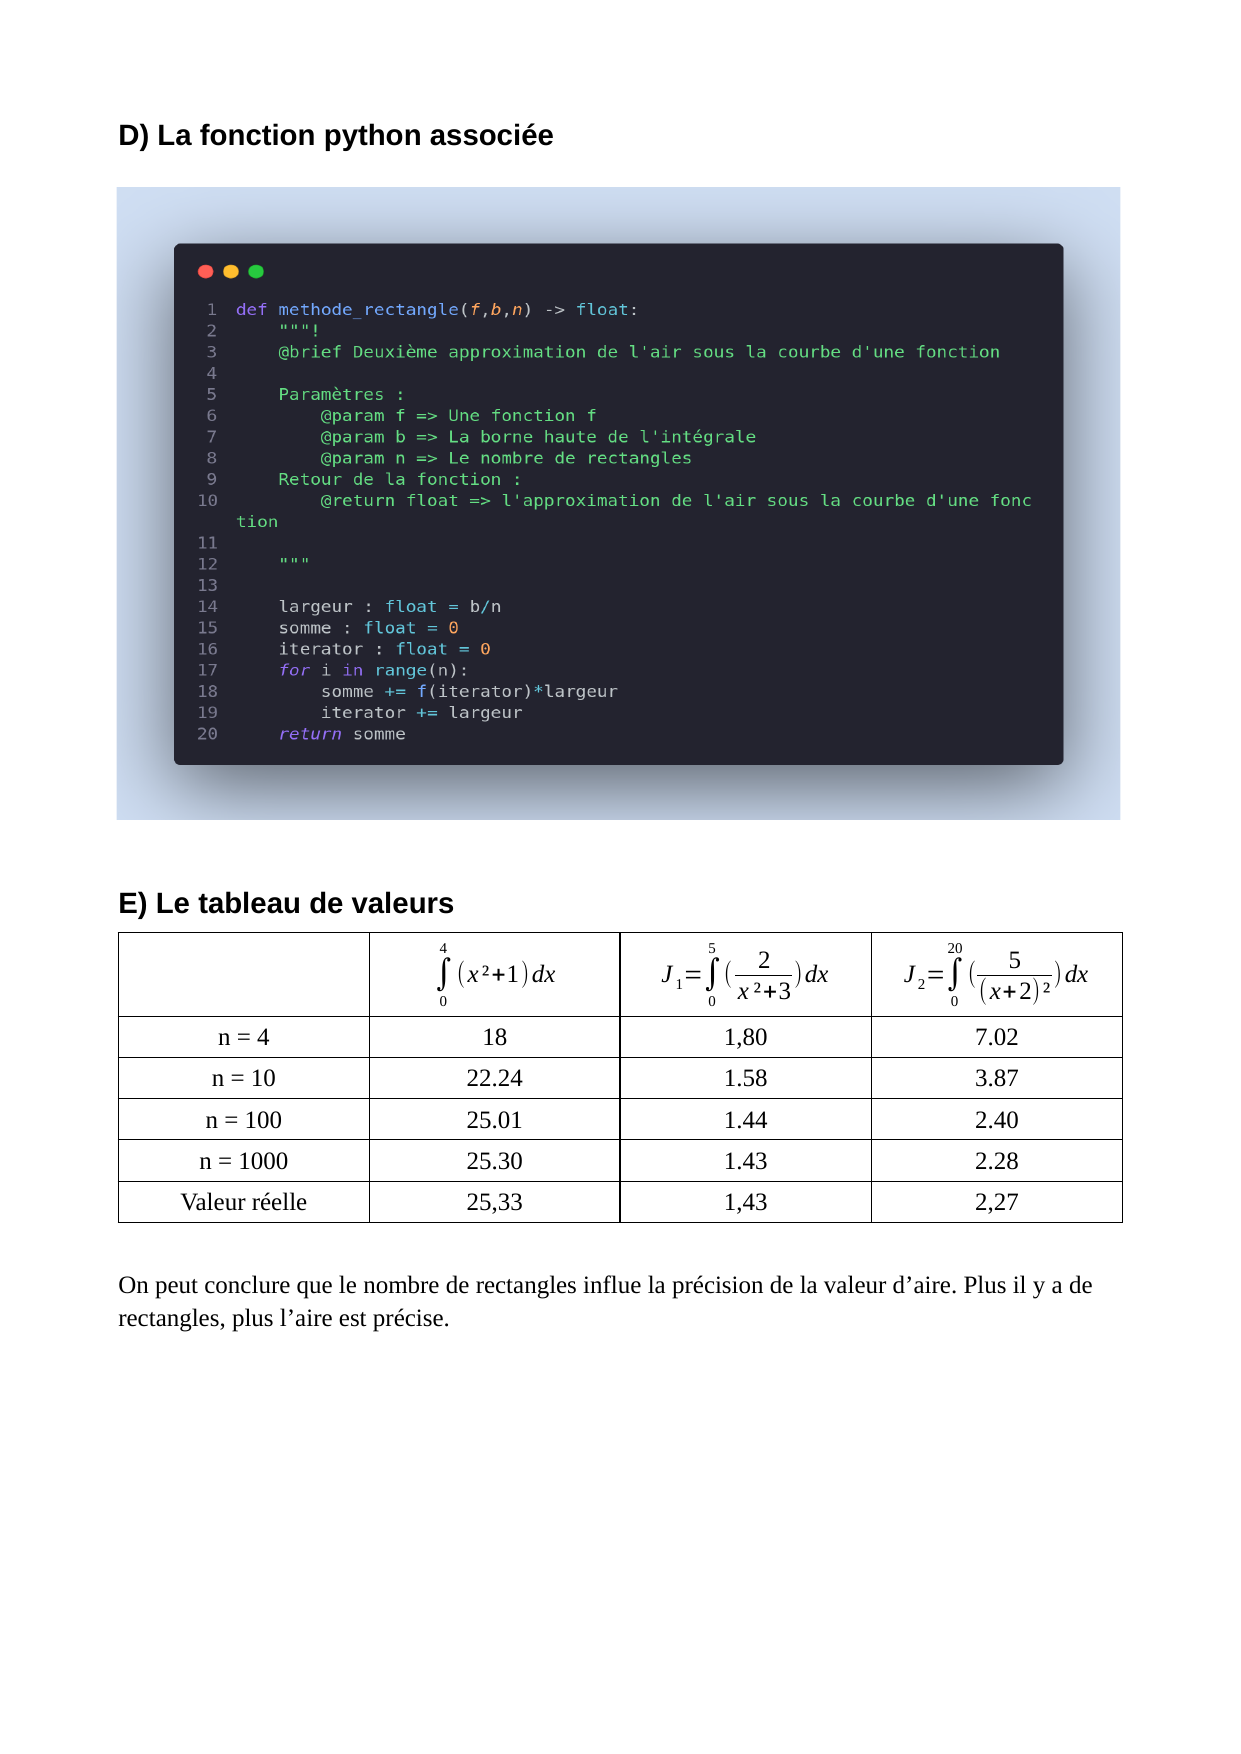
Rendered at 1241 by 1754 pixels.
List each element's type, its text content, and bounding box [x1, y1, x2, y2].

table_header [621, 933, 871, 1016]
table_cell 3.87 [872, 1058, 1122, 1098]
table_cell 2.28 [872, 1140, 1122, 1181]
subtitle E) Le tableau de valeurs [118, 886, 1122, 920]
table_cell 1.58 [621, 1058, 871, 1098]
table_cell 22.24 [370, 1058, 619, 1098]
table_cell 1,80 [621, 1017, 871, 1057]
table_cell 1,43 [621, 1182, 871, 1222]
table_cell n = 100 [119, 1099, 369, 1139]
table_cell Valeur réelle [119, 1182, 369, 1222]
table_cell 2.40 [872, 1099, 1122, 1139]
subtitle D) La fonction python associée [118, 118, 1122, 152]
text On peut conclure que le nombre de rectangles influe la précision de la valeur d’aire. Plus il y a de rectangles, plus l’aire est précise. [118, 1270, 1122, 1332]
table_cell 18 [370, 1017, 619, 1057]
table_header [119, 933, 369, 1016]
table_cell 7.02 [872, 1017, 1122, 1057]
table_cell 2,27 [872, 1182, 1122, 1222]
table_cell 25.01 [370, 1099, 619, 1139]
table_header [872, 933, 1122, 1016]
table_cell 25,33 [370, 1182, 619, 1222]
picture [116, 187, 1121, 820]
table_header [370, 933, 619, 1016]
table_cell 1.44 [621, 1099, 871, 1139]
table_cell 25.30 [370, 1140, 619, 1181]
table_cell 1.43 [621, 1140, 871, 1181]
table_cell n = 4 [119, 1017, 369, 1057]
table_cell n = 1000 [119, 1140, 369, 1181]
table_cell n = 10 [119, 1058, 369, 1098]
